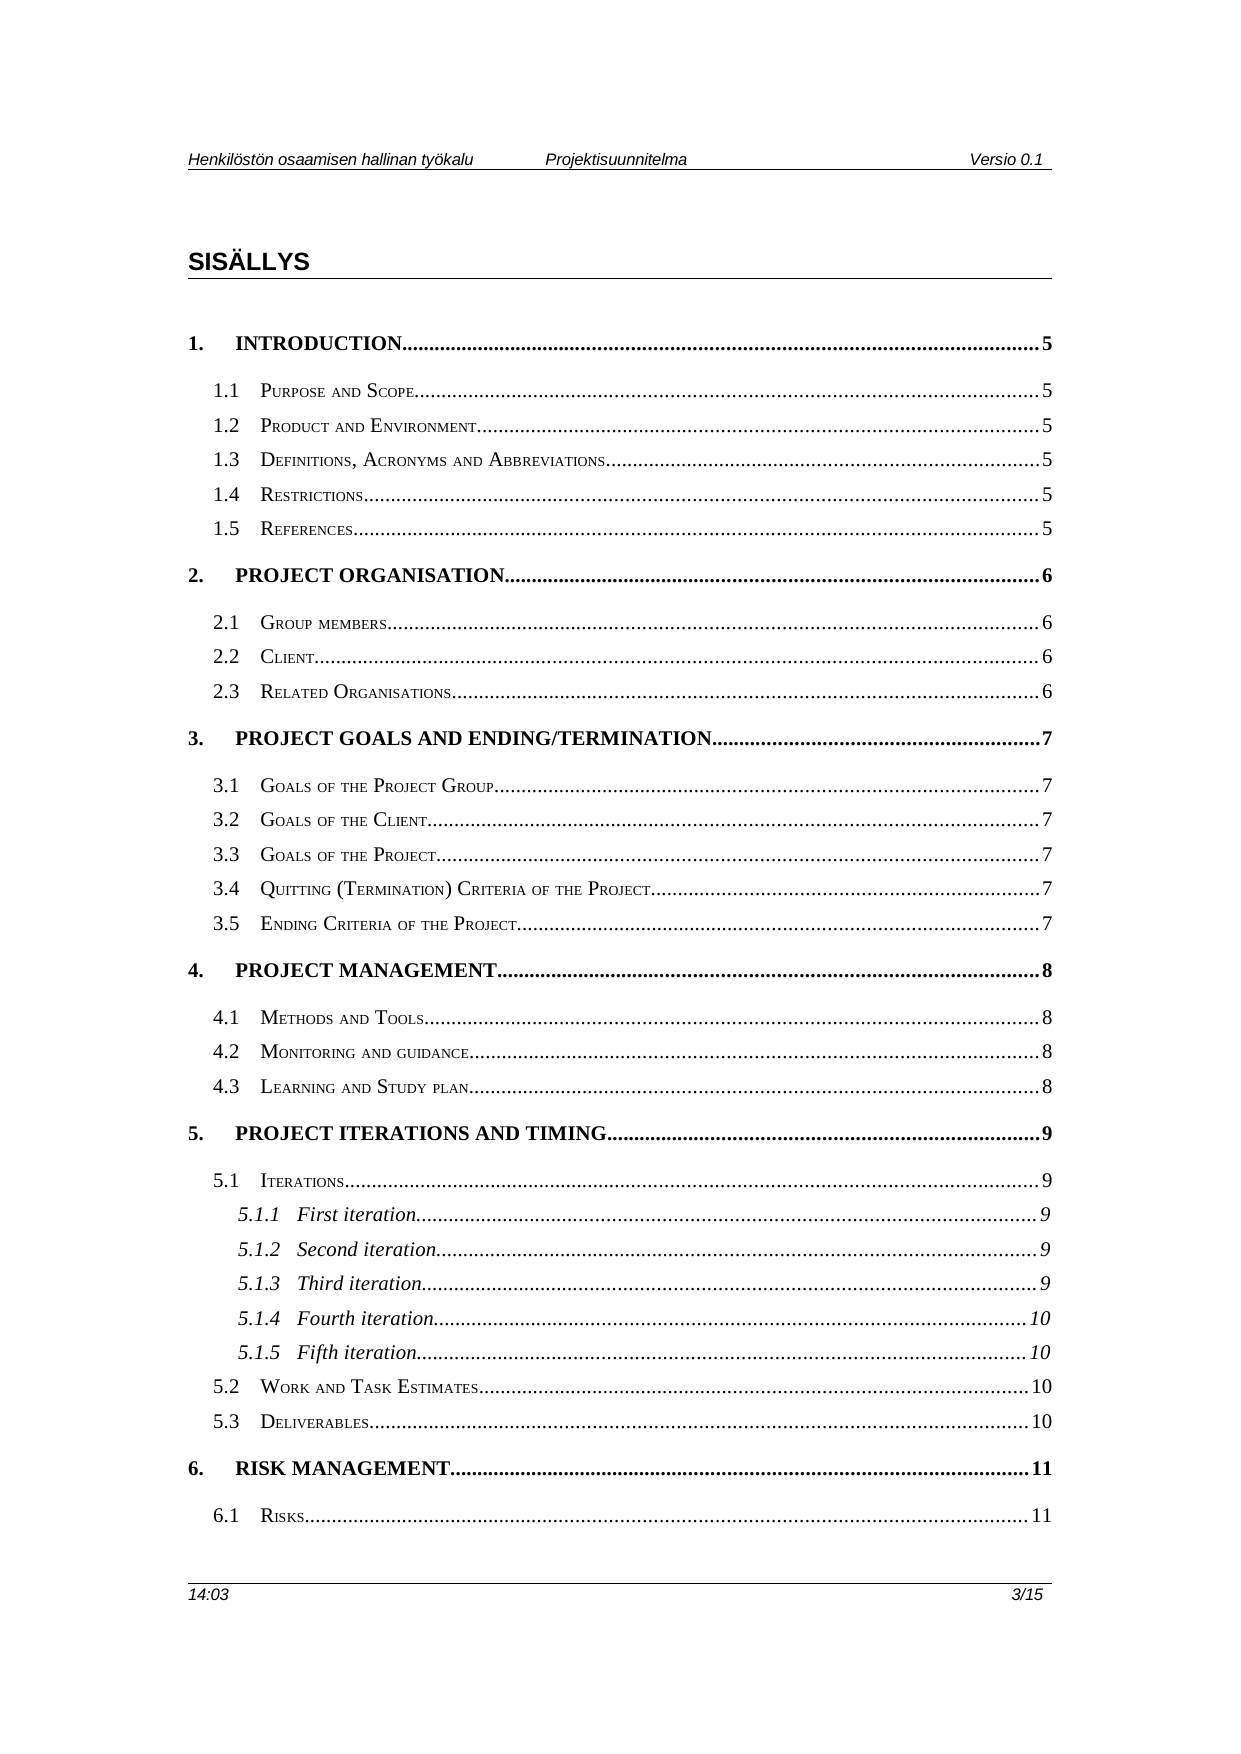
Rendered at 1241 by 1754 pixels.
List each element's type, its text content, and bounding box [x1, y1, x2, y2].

text 1. Introduction 5 [188, 332, 1052, 355]
text 5.2 Work and Task Estimates 10 [213, 1375, 1052, 1398]
text 5.1.2 Second iteration 9 [238, 1237, 1052, 1261]
text 4. Project management 8 [188, 959, 1052, 982]
text 2. Project organiSation 6 [188, 564, 1052, 587]
text 3.2 Goals of the Client 7 [213, 808, 1052, 831]
text 1.4 Restrictions 5 [213, 482, 1052, 505]
text 6.1 Risks 11 [213, 1504, 1052, 1527]
text 5.1 Iterations 9 [213, 1168, 1052, 1192]
text 6. Risk Management 11 [188, 1457, 1052, 1480]
text 4.3 Learning and Study plan 8 [213, 1074, 1052, 1098]
text 2.1 Group members 6 [213, 611, 1052, 634]
text 3.3 Goals of the Project 7 [213, 843, 1052, 866]
text 1.3 Definitions, Acronyms and Abbreviations 5 [213, 448, 1052, 471]
text 5.1.5 Fifth iteration 10 [238, 1341, 1052, 1364]
text 3.5 Ending Criteria of the Project 7 [213, 912, 1052, 935]
text 3.4 Quitting (Termination) Criteria of the Project 7 [213, 877, 1052, 900]
text 1.2 Product and Environment 5 [213, 413, 1052, 436]
text 5.3 Deliverables 10 [213, 1410, 1052, 1433]
text 5.1.3 Third iteration 9 [238, 1272, 1052, 1295]
text 2.2 Client 6 [213, 645, 1052, 668]
text 3. Project goals and ending/termination 7 [188, 727, 1052, 750]
text 4.2 Monitoring and guidance 8 [213, 1040, 1052, 1063]
text 5. Project iterations and Timing 9 [188, 1122, 1052, 1144]
text 4.1 Methods and Tools 8 [213, 1006, 1052, 1029]
text 1.5 References 5 [213, 517, 1052, 540]
text 1.1 Purpose and Scope 5 [213, 379, 1052, 402]
text 5.1.1 First iteration 9 [238, 1203, 1052, 1226]
text 5.1.4 Fourth iteration 10 [238, 1306, 1052, 1329]
text 3.1 Goals of the Project Group 7 [213, 774, 1052, 797]
text 2.3 Related Organisations 6 [213, 680, 1052, 703]
subtitle Sisällys [188, 248, 1052, 278]
